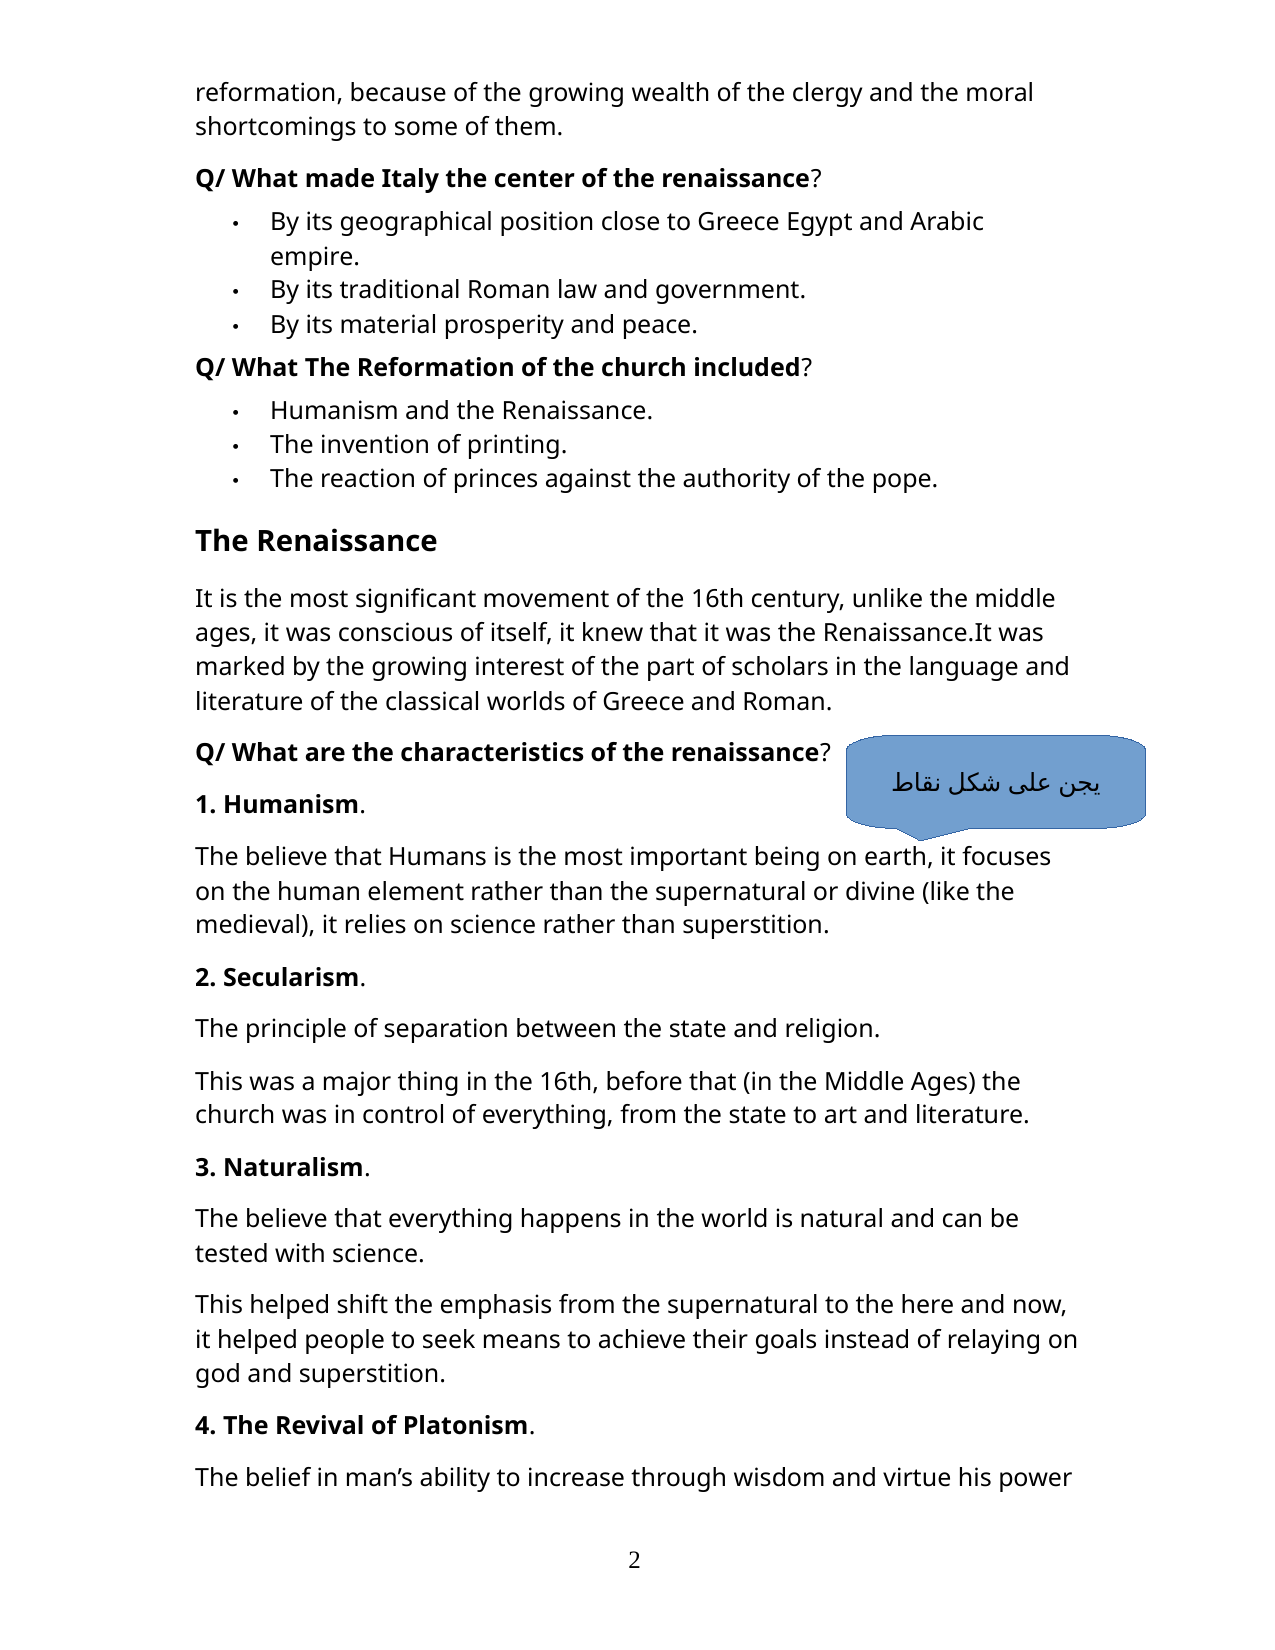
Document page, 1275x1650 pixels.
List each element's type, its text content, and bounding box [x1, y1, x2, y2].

text 1. Humanism. [195, 787, 851, 821]
list By its traditional Roman law and government. [232, 272, 1080, 306]
text It is the most significant movement of the 16th century, unlike the middle ages, it was conscious of itself, it knew that it was the Renaissance.It was marked by the growing interest of the part of scholars in the language and literature of the classical worlds of Greece and Roman. [195, 581, 1080, 717]
text The believe that Humans is the most important being on earth, it focuses on the human element rather than the supernatural or divine (like the medieval), it relies on science rather than superstition. [195, 839, 1080, 941]
subtitle The Renaissance [195, 519, 1080, 559]
list The invention of printing. [232, 426, 1080, 460]
text Q/ What are the characteristics of the renaissance? [195, 735, 881, 769]
list The reaction of princes against the authority of the pope. [232, 460, 1080, 494]
text The believe that everything happens in the world is natural and can be tested with science. [195, 1201, 1080, 1269]
text 4. The Revival of Platonism. [195, 1407, 1080, 1441]
text Q/ What The Reformation of the church included? [195, 349, 1080, 383]
text The principle of separation between the state and religion. [195, 1011, 1080, 1045]
text reformation, because of the growing wealth of the clergy and the moral shortcomings to some of them. [195, 75, 1080, 143]
list Humanism and the Renaissance. [232, 392, 1080, 426]
text 2. Secularism. [195, 959, 1080, 993]
text The belief in man’s ability to increase through wisdom and virtue his power [195, 1459, 1080, 1493]
text Q/ What made Italy the center of the renaissance? [195, 161, 1080, 195]
text 3. Naturalism. [195, 1149, 1080, 1183]
text This was a major thing in the 16th, before that (in the Middle Ages) the church was in control of everything, from the state to art and literature. [195, 1063, 1080, 1131]
text This helped shift the emphasis from the supernatural to the here and now, it helped people to seek means to achieve their goals instead of relaying on god and superstition. [195, 1287, 1080, 1389]
list By its geographical position close to Greece Egypt and Arabic empire. [232, 204, 1080, 272]
list By its material prosperity and peace. [232, 306, 1080, 340]
